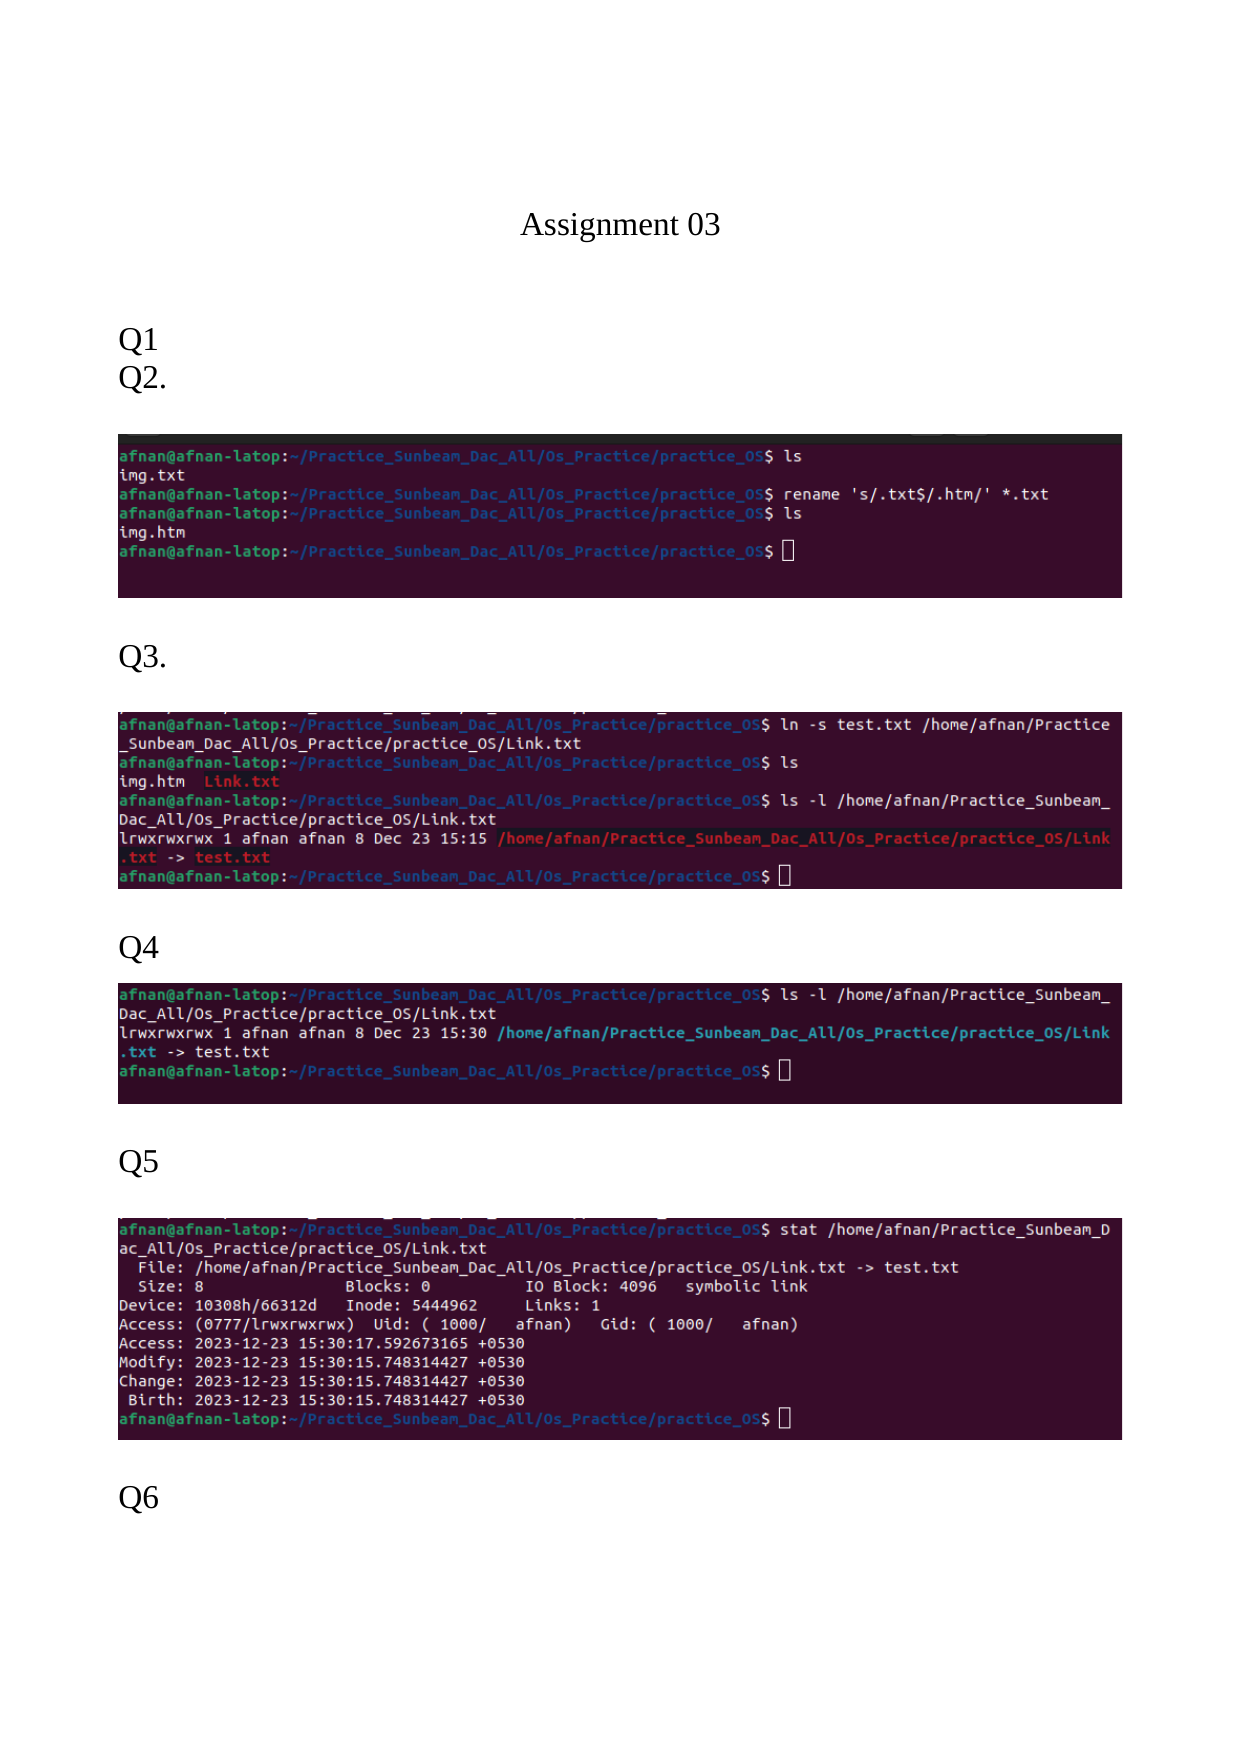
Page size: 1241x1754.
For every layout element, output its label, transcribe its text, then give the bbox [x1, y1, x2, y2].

text Q2. [118, 358, 1122, 396]
picture [118, 1218, 1123, 1440]
picture [118, 712, 1123, 889]
text Q5 [118, 1141, 1122, 1180]
picture [118, 434, 1123, 598]
text Q1 [118, 319, 1122, 358]
picture [118, 983, 1123, 1104]
text Q6 [118, 1477, 1122, 1516]
text Q3. [118, 636, 1122, 674]
text Assignment 03 [118, 204, 1122, 243]
text Q4 [118, 927, 1122, 965]
